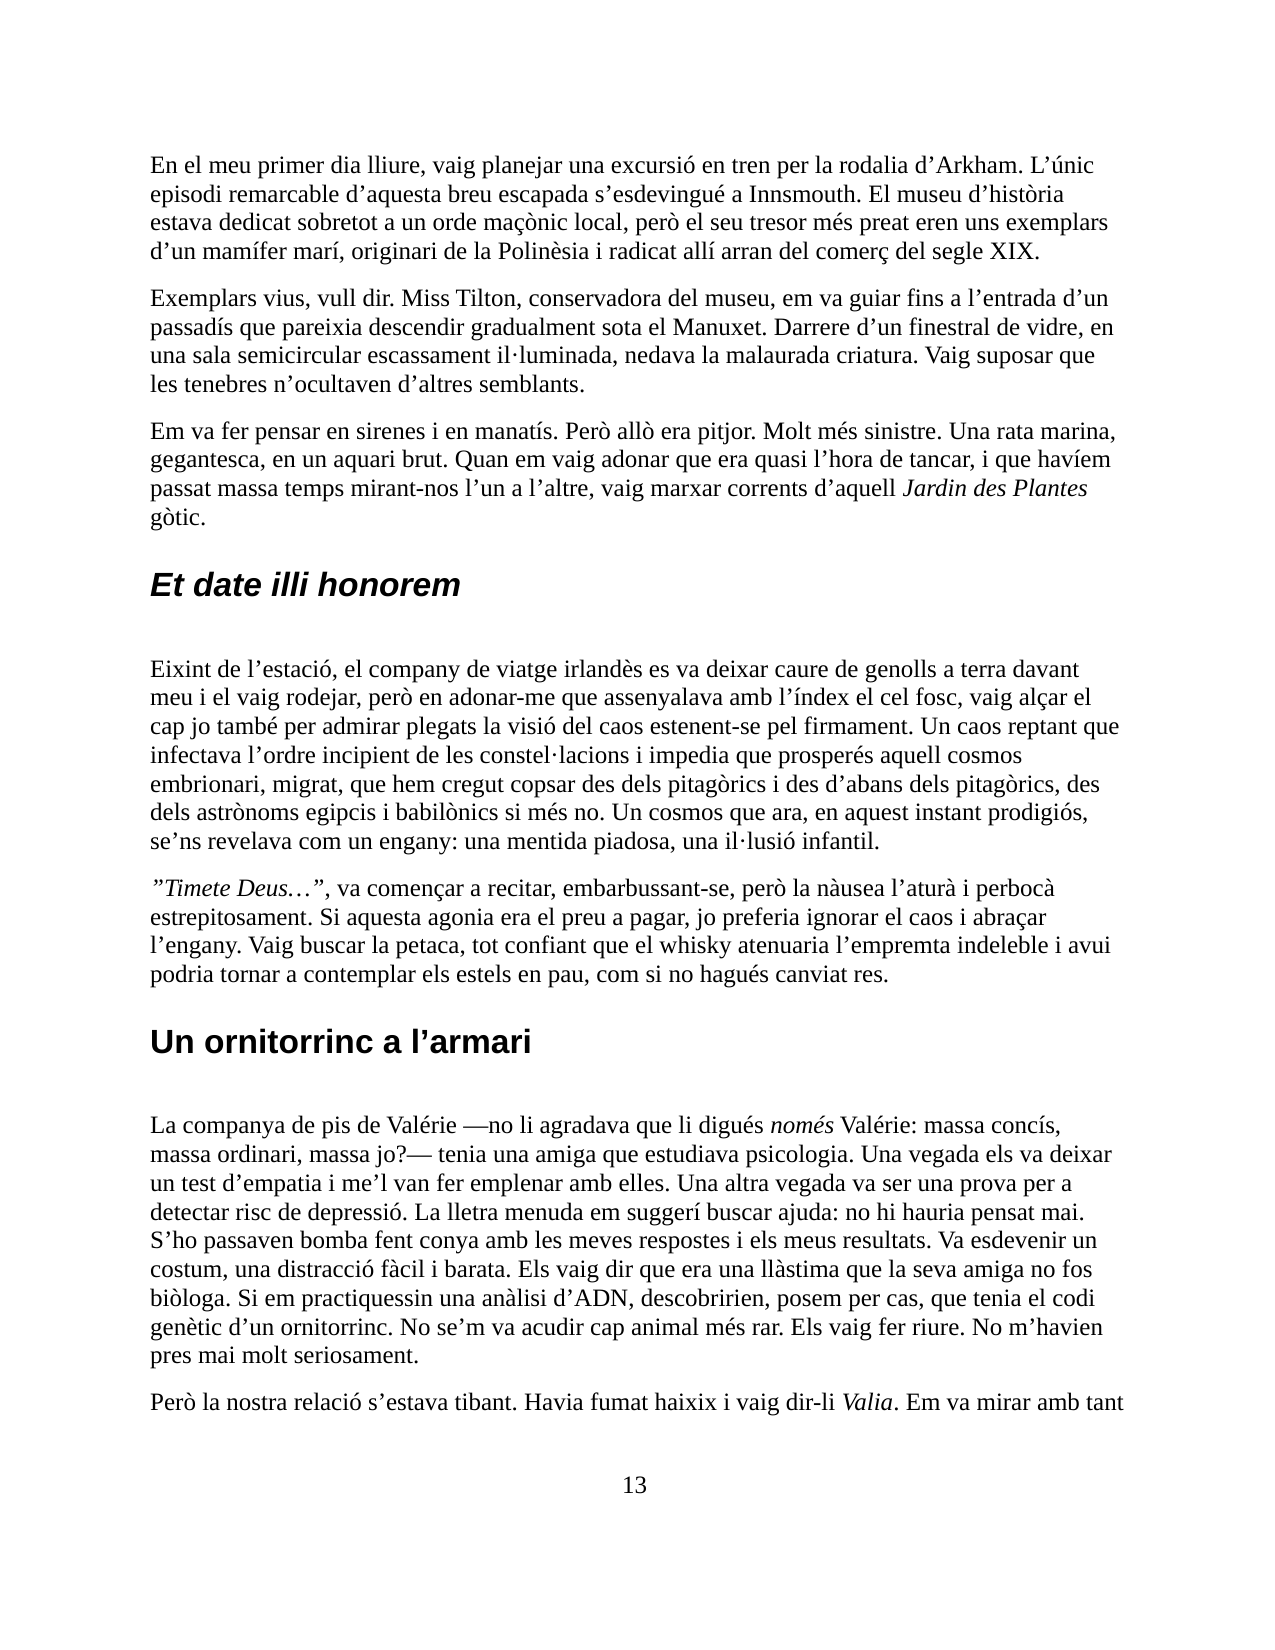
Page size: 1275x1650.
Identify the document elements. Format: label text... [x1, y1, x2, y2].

subtitle Et date illi honorem [150, 565, 1125, 603]
text La companya de pis de Valérie —no li agradava que li digués només Valérie: massa concís, massa ordinari, massa jo?— tenia una amiga que estudiava psicologia. Una vegada els va deixar un test d’empatia i me’l van fer emplenar amb elles. Una altra vegada va ser una prova per a detectar risc de depressió. La lletra menuda em suggerí buscar ajuda: no hi hauria pensat mai. S’ho passaven bomba fent conya amb les meves respostes i els meus resultats. Va esdevenir un costum, una distracció fàcil i barata. Els vaig dir que era una llàstima que la seva amiga no fos biòloga. Si em practiquessin una anàlisi d’ADN, descobririen, posem per cas, que tenia el codi genètic d’un ornitorrinc. No se’m va acudir cap animal més rar. Els vaig fer riure. No m’havien pres mai molt seriosament. [150, 1111, 1125, 1369]
text Em va fer pensar en sirenes i en manatís. Però allò era pitjor. Molt més sinistre. Una rata marina, gegantesca, en un aquari brut. Quan em vaig adonar que era quasi l’hora de tancar, i que havíem passat massa temps mirant-nos l’un a l’altre, vaig marxar corrents d’aquell Jardin des Plantes gòtic. [150, 416, 1125, 531]
text En el meu primer dia lliure, vaig planejar una excursió en tren per la rodalia d’Arkham. L’únic episodi remarcable d’aquesta breu escapada s’esdevingué a Innsmouth. El museu d’història estava dedicat sobretot a un orde maçònic local, però el seu tresor més preat eren uns exemplars d’un mamífer marí, originari de la Polinèsia i radicat allí arran del comerç del segle XIX. [150, 150, 1125, 265]
text ”Timete Deus…”, va començar a recitar, embarbussant-se, però la nàusea l’aturà i perbocà estrepitosament. Si aquesta agonia era el preu a pagar, jo preferia ignorar el caos i abraçar l’engany. Vaig buscar la petaca, tot confiant que el whisky atenuaria l’empremta indeleble i avui podria tornar a contemplar els estels en pau, com si no hagués canviat res. [150, 873, 1125, 988]
text Però la nostra relació s’estava tibant. Havia fumat haixix i vaig dir-li Valia. Em va mirar amb tant [150, 1387, 1125, 1416]
text Eixint de l’estació, el company de viatge irlandès es va deixar caure de genolls a terra davant meu i el vaig rodejar, però en adonar-me que assenyalava amb l’índex el cel fosc, vaig alçar el cap jo també per admirar plegats la visió del caos estenent-se pel firmament. Un caos reptant que infectava l’ordre incipient de les constel·lacions i impedia que prosperés aquell cosmos embrionari, migrat, que hem cregut copsar des dels pitagòrics i des d’abans dels pitagòrics, des dels astrònoms egipcis i babilònics si més no. Un cosmos que ara, en aquest instant prodigiós, se’ns revelava com un engany: una mentida piadosa, una il·lusió infantil. [150, 654, 1125, 855]
text Exemplars vius, vull dir. Miss Tilton, conservadora del museu, em va guiar fins a l’entrada d’un passadís que pareixia descendir gradualment sota el Manuxet. Darrere d’un finestral de vidre, en una sala semicircular escassament il·luminada, nedava la malaurada criatura. Vaig suposar que les tenebres n’ocultaven d’altres semblants. [150, 283, 1125, 398]
subtitle Un ornitorrinc a l’armari [150, 1022, 1125, 1060]
